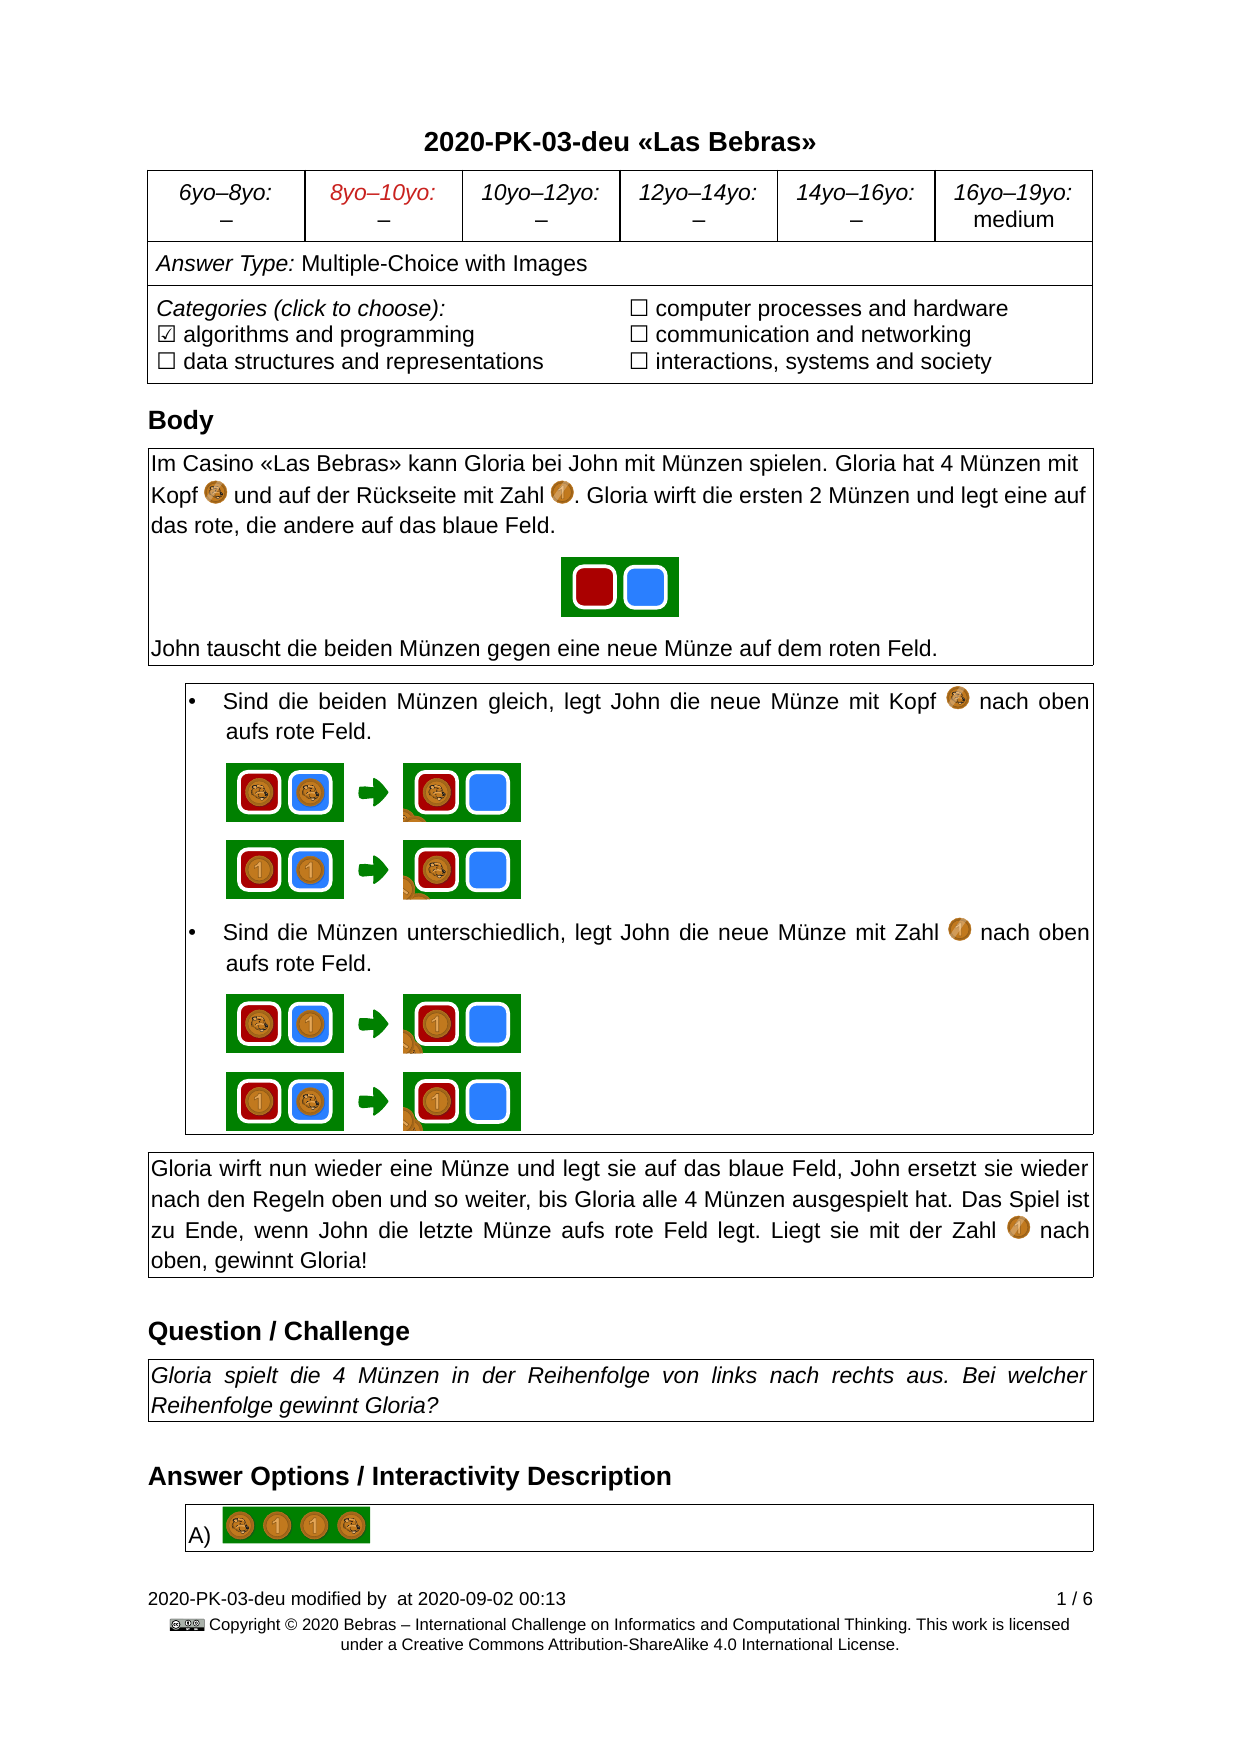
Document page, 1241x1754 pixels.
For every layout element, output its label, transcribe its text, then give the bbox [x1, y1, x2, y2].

table_cell ☐ computer processes and hardware ☐ communication and networking ☐ interactions, systems and society [620, 286, 1092, 383]
table_header 8yo–10yo: – [306, 171, 462, 241]
text Gloria wirft nun wieder eine Münze und legt sie auf das blaue Feld, John ersetzt sie wieder nach den Regeln oben und so weiter, bis Gloria alle 4 Münzen ausgespielt hat. Das Spiel ist zu Ende, wenn John die letzte Münze aufs rote Feld legt. Liegt sie mit der Zahl nach oben, gewinnt Gloria! [149, 1153, 1093, 1277]
text John tauscht die beiden Münzen gegen eine neue Münze auf dem roten Feld. [149, 632, 1093, 665]
table_cell Categories (click to choose): ☑ algorithms and programming ☐ data structures and representations [148, 286, 620, 383]
table_header 14yo–16yo: – [778, 171, 934, 241]
subtitle Body [148, 404, 1093, 435]
subtitle Question / Challenge [148, 1316, 1093, 1346]
subtitle Answer Options / Interactivity Description [148, 1461, 1093, 1491]
table_header 12yo–14yo: – [621, 171, 777, 241]
subtitle 2020-PK-03-deu «Las Bebras» [148, 125, 1093, 157]
table_header 6yo–8yo: – [148, 171, 304, 241]
table_cell Answer Type: Multiple-Choice with Images [148, 242, 1092, 285]
list Sind die beiden Münzen gleich, legt John die neue Münze mit Kopf nach oben aufs rote Feld. [186, 684, 1093, 744]
table_header 10yo–12yo: – [463, 171, 619, 241]
list Sind die Münzen unterschiedlich, legt John die neue Münze mit Zahl nach oben aufs rote Feld. [186, 915, 1093, 976]
table_header 16yo–19yo: medium [936, 171, 1092, 241]
text Gloria spielt die 4 Münzen in der Reihenfolge von links nach rechts aus. Bei welcher Reihenfolge gewinnt Gloria? [149, 1360, 1093, 1421]
text Im Casino «Las Bebras» kann Gloria bei John mit Münzen spielen. Gloria hat 4 Münzen mit Kopf und auf der Rückseite mit Zahl . Gloria wirft die ersten 2 Münzen und legt eine auf das rote, die andere auf das blaue Feld. [149, 449, 1093, 539]
